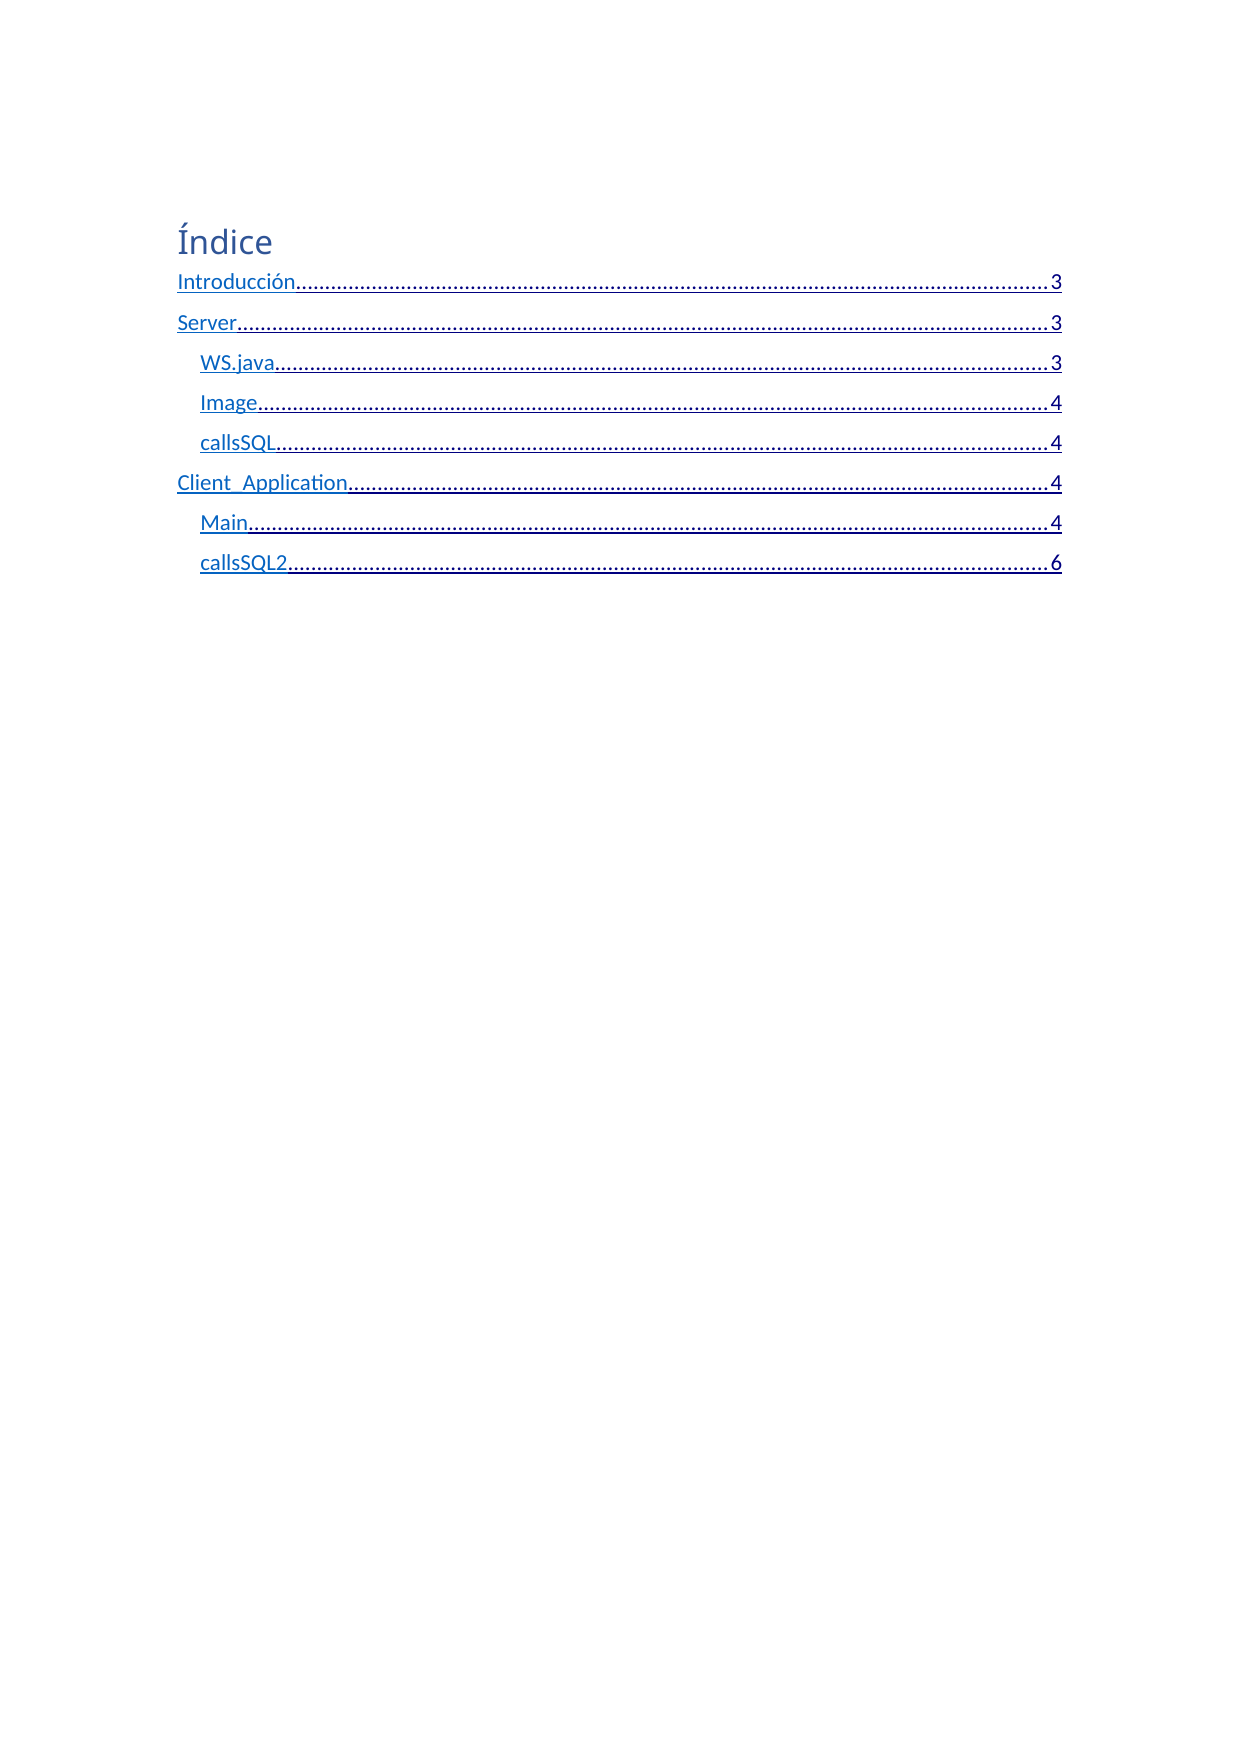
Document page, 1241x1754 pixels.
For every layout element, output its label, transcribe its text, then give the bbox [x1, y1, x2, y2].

text WS.java 3 [200, 348, 1063, 376]
text Image 4 [200, 388, 1063, 416]
text Main 4 [200, 508, 1063, 536]
text Client_Application 4 [177, 468, 1063, 496]
text Server 3 [177, 308, 1063, 336]
text callsSQL 4 [200, 428, 1063, 456]
text Introducción 3 [177, 267, 1063, 296]
text Índice [177, 219, 1063, 264]
text callsSQL2 6 [200, 548, 1063, 576]
